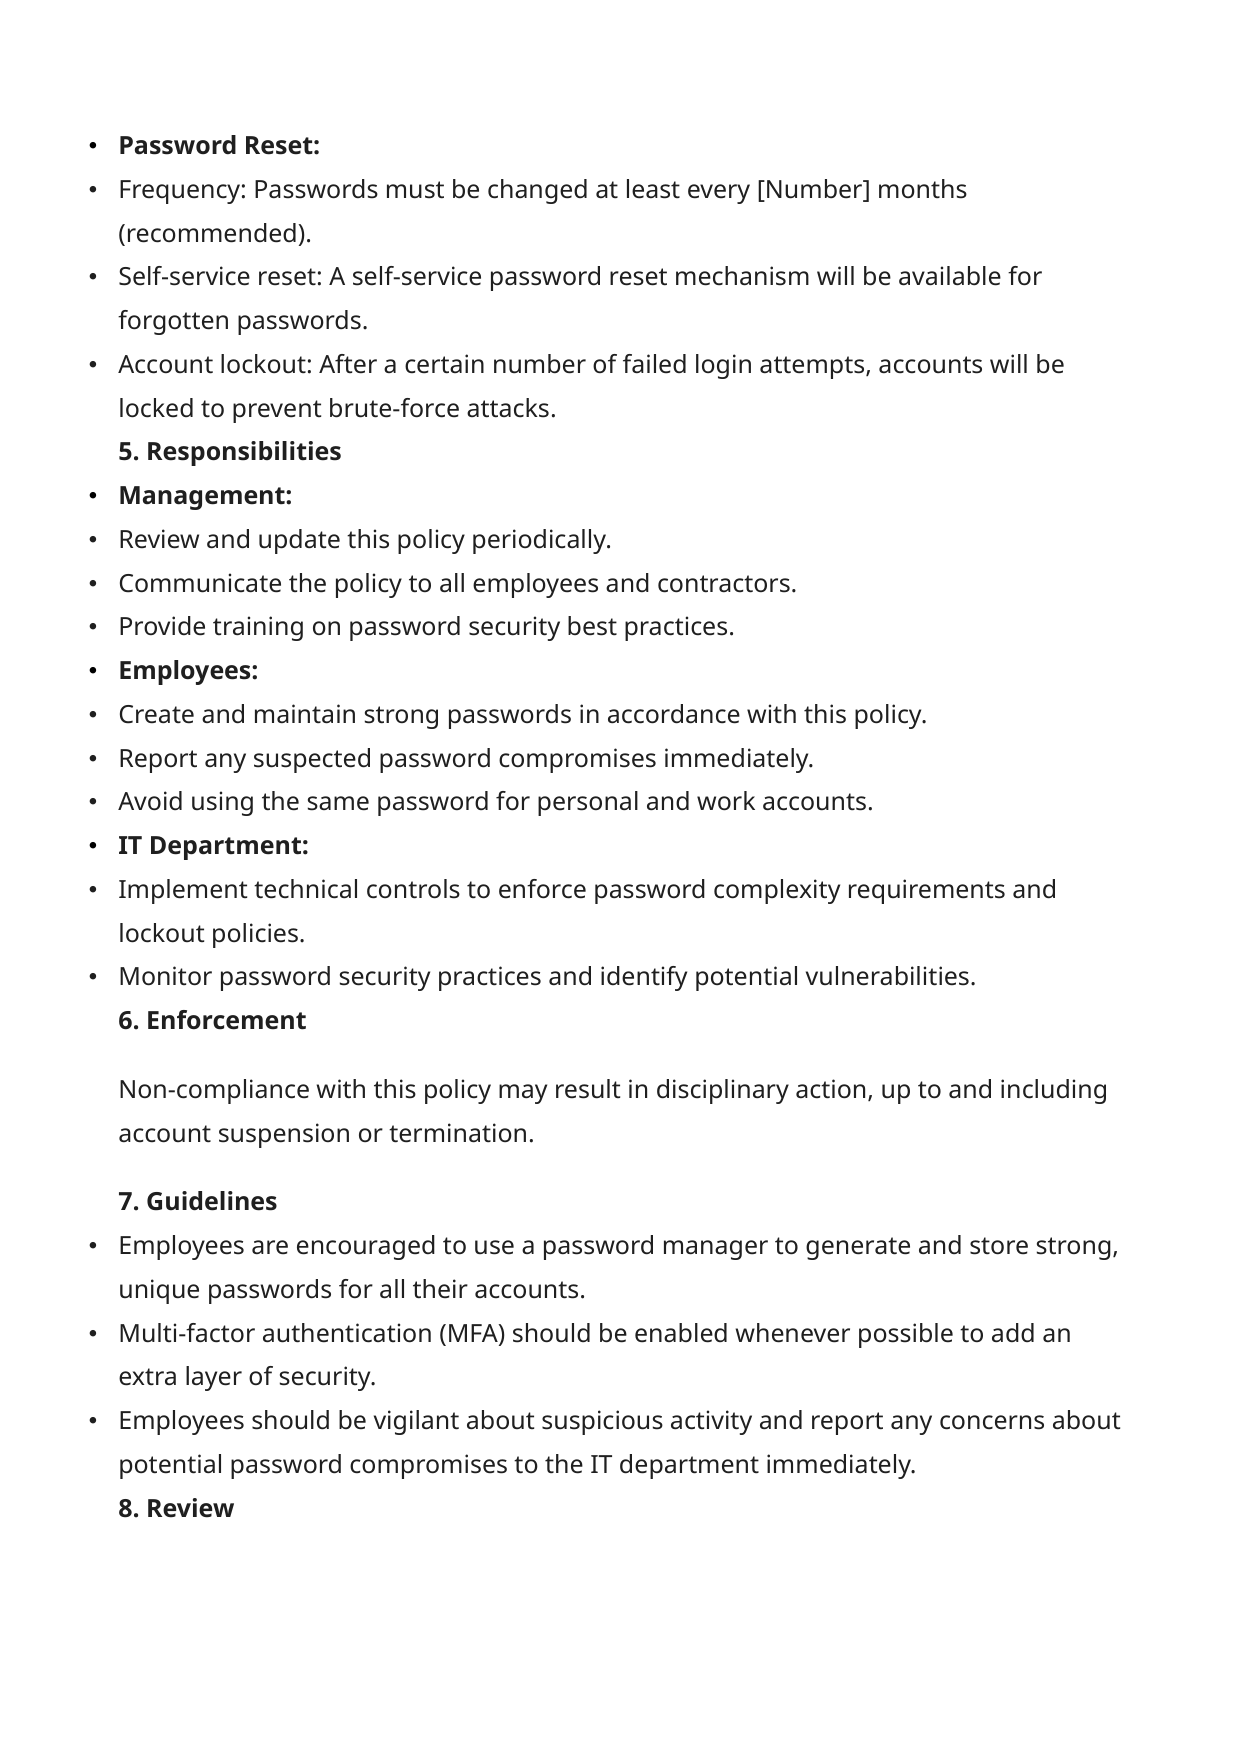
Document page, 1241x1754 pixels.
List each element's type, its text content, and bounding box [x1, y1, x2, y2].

text 6. Enforcement [118, 993, 1122, 1037]
list Provide training on password security best practices. [118, 599, 1122, 643]
text Non-compliance with this policy may result in disciplinary action, up to and including account suspension or termination. [118, 1062, 1122, 1149]
text 8. Review [118, 1481, 1122, 1524]
list Password Reset: [118, 118, 1122, 162]
list IT Department: [118, 818, 1122, 862]
list Avoid using the same password for personal and work accounts. [118, 774, 1122, 818]
list Frequency: Passwords must be changed at least every [Number] months (recommended). [118, 162, 1122, 249]
list Employees: [118, 643, 1122, 687]
text 7. Guidelines [118, 1174, 1122, 1218]
list Employees should be vigilant about suspicious activity and report any concerns about potential password compromises to the IT department immediately. [118, 1393, 1122, 1481]
list Create and maintain strong passwords in accordance with this policy. [118, 687, 1122, 731]
list Employees are encouraged to use a password manager to generate and store strong, unique passwords for all their accounts. [118, 1218, 1122, 1306]
list Monitor password security practices and identify potential vulnerabilities. [118, 949, 1122, 993]
list Self-service reset: A self-service password reset mechanism will be available for forgotten passwords. [118, 249, 1122, 337]
text 5. Responsibilities [118, 424, 1122, 468]
list Implement technical controls to enforce password complexity requirements and lockout policies. [118, 862, 1122, 949]
list Account lockout: After a certain number of failed login attempts, accounts will be locked to prevent brute-force attacks. [118, 337, 1122, 424]
list Review and update this policy periodically. [118, 512, 1122, 556]
list Management: [118, 468, 1122, 512]
list Report any suspected password compromises immediately. [118, 731, 1122, 774]
list Communicate the policy to all employees and contractors. [118, 556, 1122, 599]
list Multi-factor authentication (MFA) should be enabled whenever possible to add an extra layer of security. [118, 1306, 1122, 1393]
